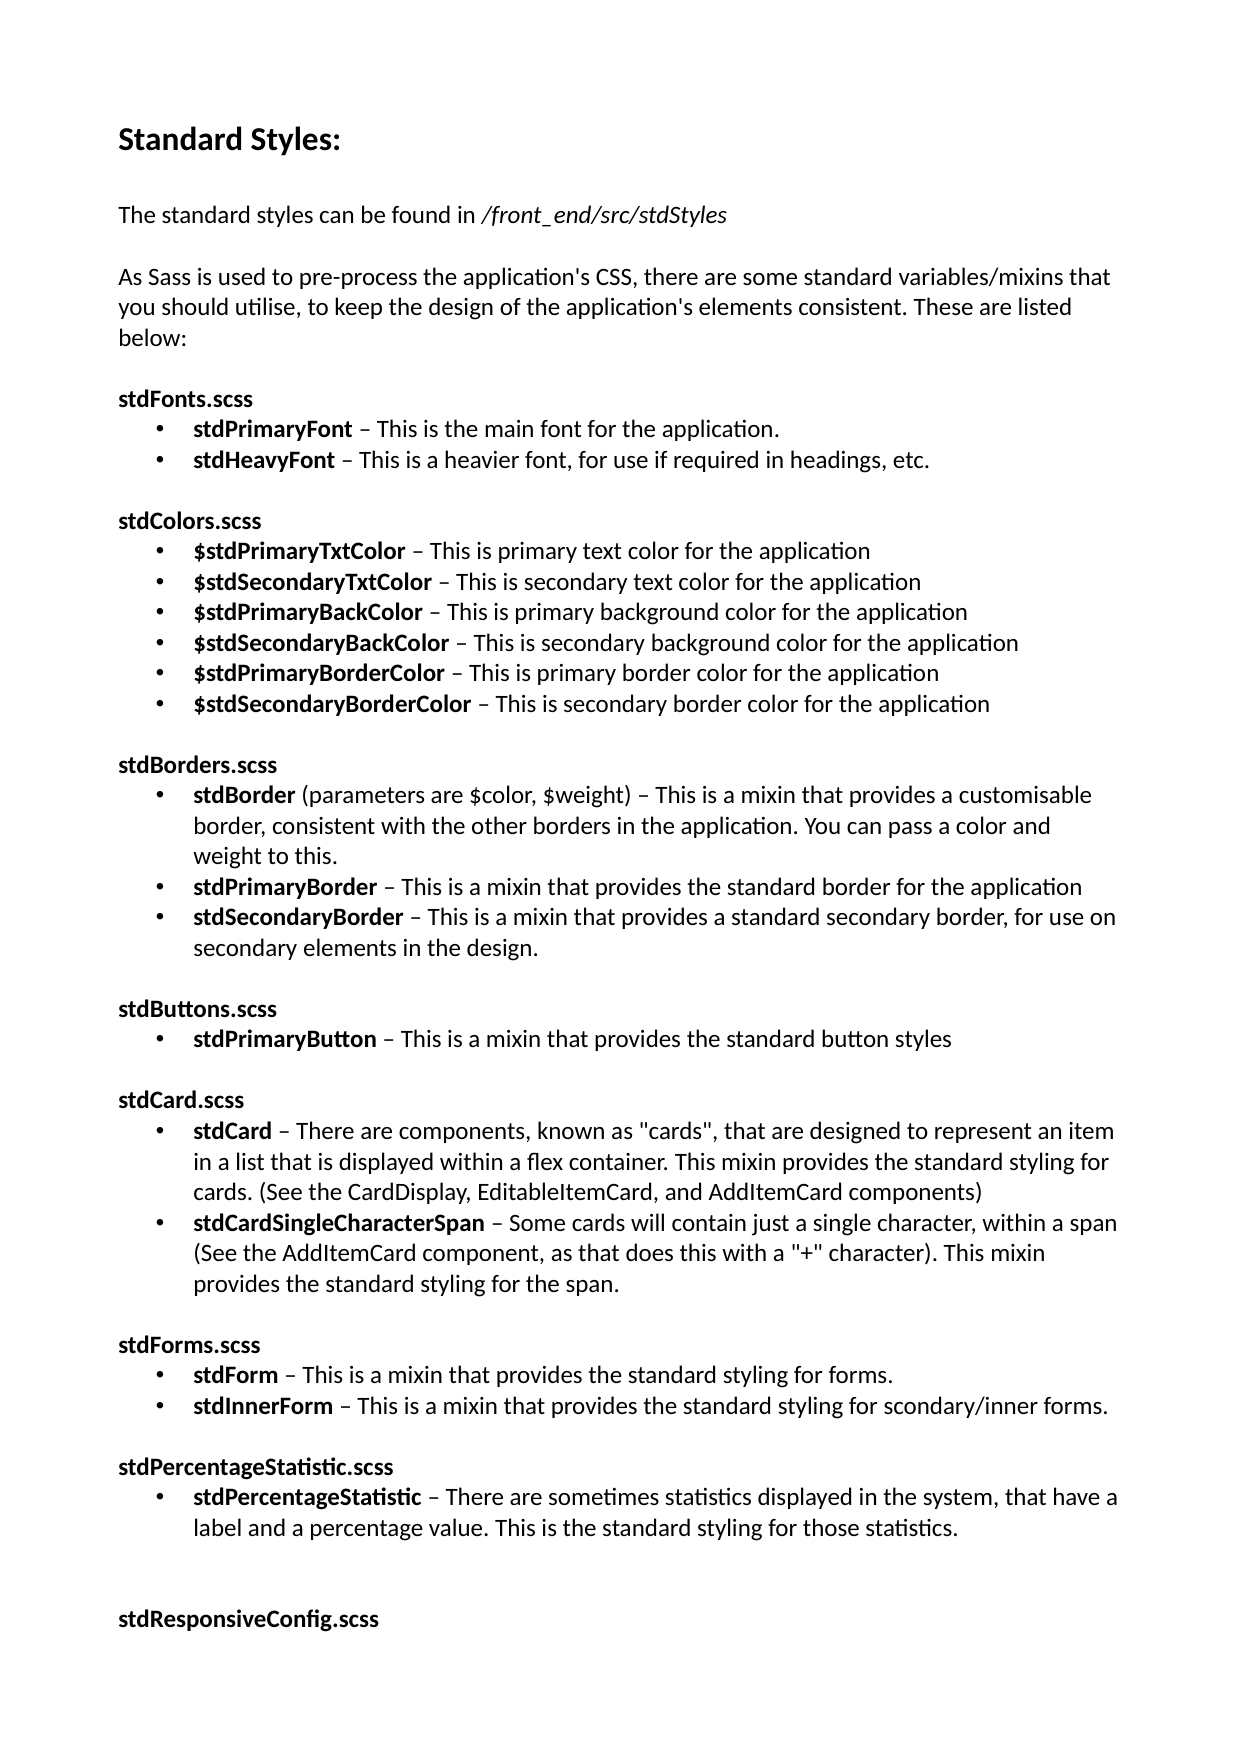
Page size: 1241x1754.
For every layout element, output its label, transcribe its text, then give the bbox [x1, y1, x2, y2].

list $stdSecondaryTxtColor – This is secondary text color for the application [156, 566, 1122, 596]
list stdPrimaryBorder – This is a mixin that provides the standard border for the application [156, 871, 1122, 902]
list stdSecondaryBorder – This is a mixin that provides a standard secondary border, for use on secondary elements in the design. [156, 902, 1122, 963]
text stdColors.scss [118, 505, 1122, 535]
list $stdPrimaryBackColor – This is primary background color for the application [156, 596, 1122, 627]
text As Sass is used to pre-process the application's CSS, there are some standard variables/mixins that you should utilise, to keep the design of the application's elements consistent. These are listed below: [118, 261, 1122, 352]
text stdForms.scss [118, 1329, 1122, 1359]
list stdCardSingleCharacterSpan – Some cards will contain just a single character, within a span (See the AddItemCard component, as that does this with a "+" character). This mixin provides the standard styling for the span. [156, 1207, 1122, 1298]
list stdCard – There are components, known as "cards", that are designed to represent an item in a list that is displayed within a flex container. This mixin provides the standard styling for cards. (See the CardDisplay, EditableItemCard, and AddItemCard components) [156, 1115, 1122, 1207]
text stdCard.scss [118, 1085, 1122, 1115]
text stdButtons.scss [118, 993, 1122, 1024]
text stdBorders.scss [118, 749, 1122, 779]
list stdPrimaryFont – This is the main font for the application. [156, 413, 1122, 444]
text stdResponsiveConfig.scss [118, 1603, 1122, 1634]
list stdPercentageStatistic – There are sometimes statistics displayed in the system, that have a label and a percentage value. This is the standard styling for those statistics. [156, 1481, 1122, 1542]
text Standard Styles: [118, 118, 1122, 159]
text stdFonts.scss [118, 383, 1122, 413]
list $stdSecondaryBorderColor – This is secondary border color for the application [156, 688, 1122, 718]
list stdInnerForm – This is a mixin that provides the standard styling for scondary/inner forms. [156, 1390, 1122, 1420]
list stdForm – This is a mixin that provides the standard styling for forms. [156, 1359, 1122, 1390]
list stdHeavyFont – This is a heavier font, for use if required in headings, etc. [156, 444, 1122, 474]
list $stdPrimaryBorderColor – This is primary border color for the application [156, 657, 1122, 688]
list stdPrimaryButton – This is a mixin that provides the standard button styles [156, 1024, 1122, 1054]
list $stdPrimaryTxtColor – This is primary text color for the application [156, 535, 1122, 566]
text stdPercentageStatistic.scss [118, 1451, 1122, 1481]
text The standard styles can be found in /front_end/src/stdStyles [118, 199, 1122, 230]
list stdBorder (parameters are $color, $weight) – This is a mixin that provides a customisable border, consistent with the other borders in the application. You can pass a color and weight to this. [156, 779, 1122, 871]
list $stdSecondaryBackColor – This is secondary background color for the application [156, 627, 1122, 657]
